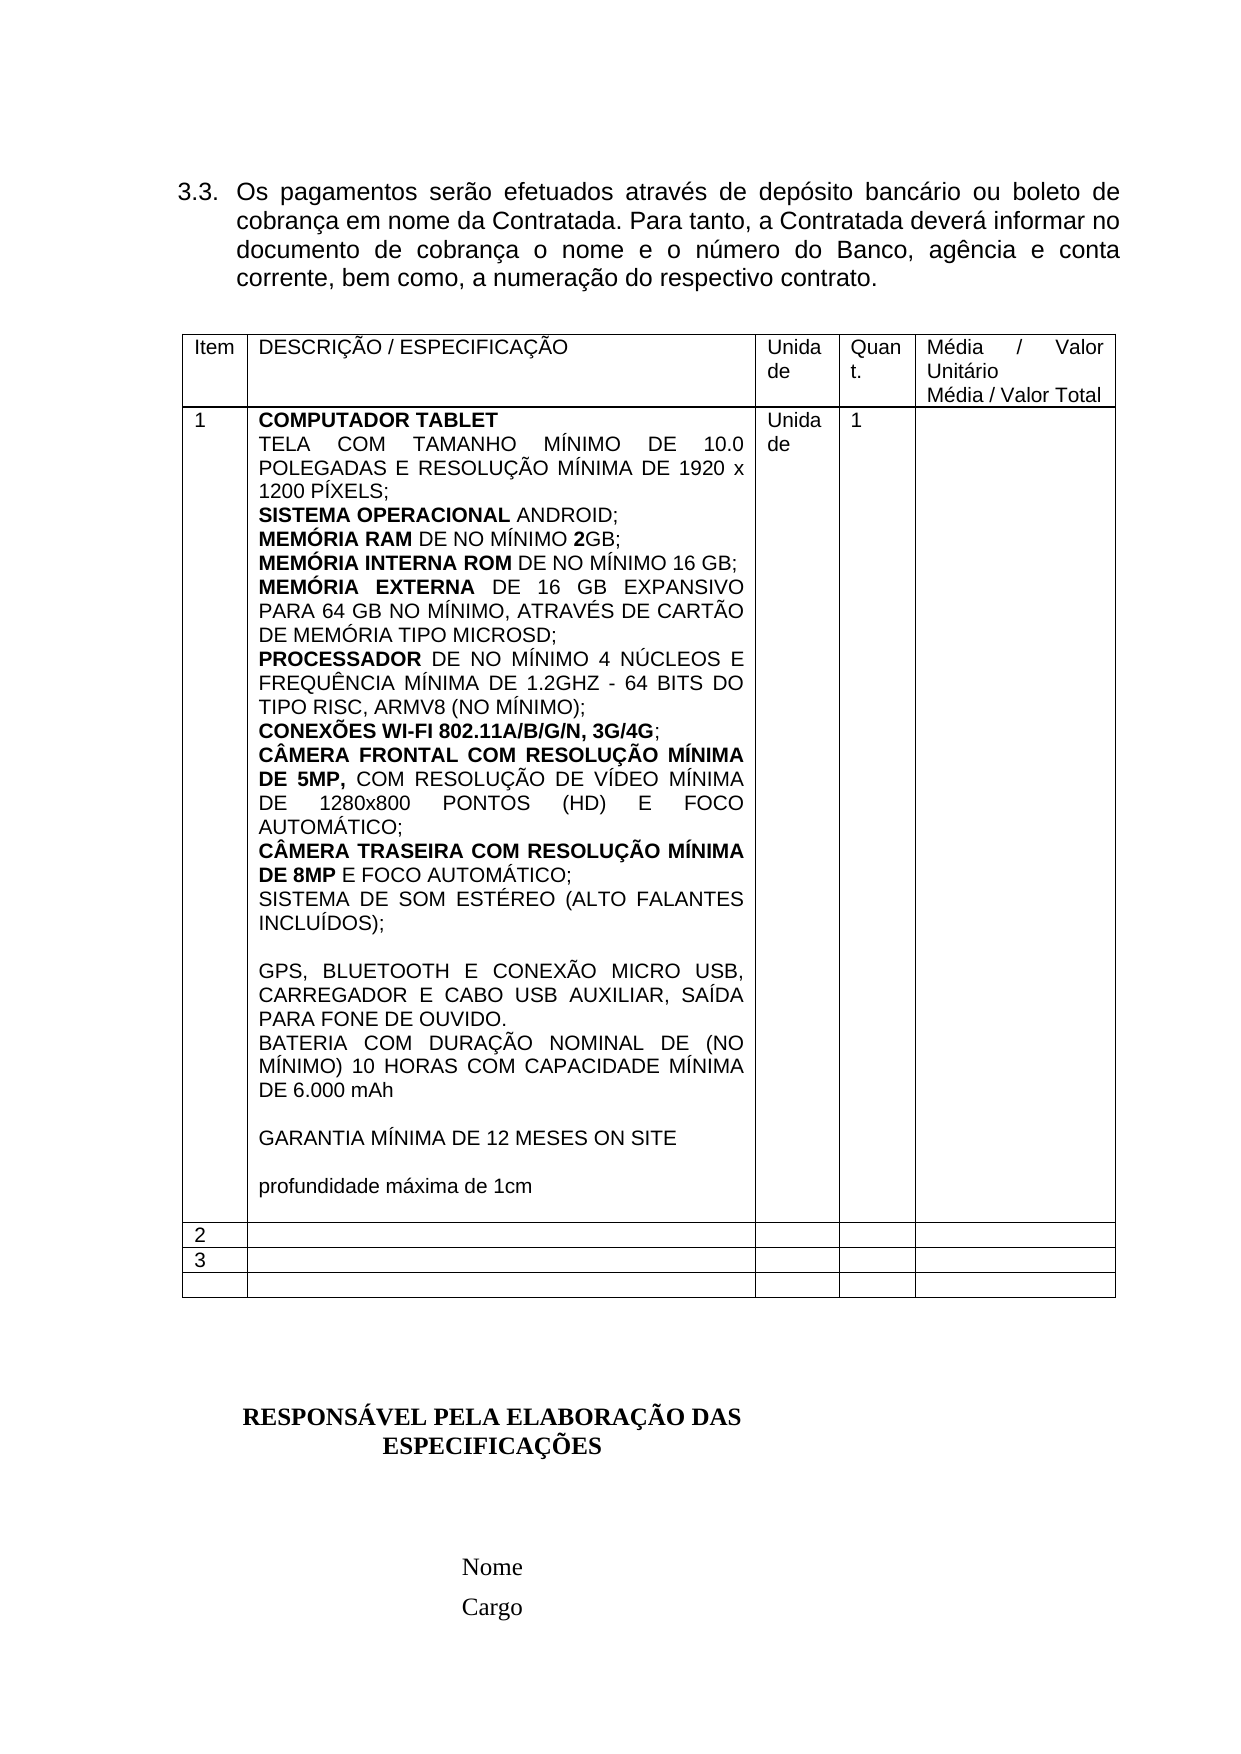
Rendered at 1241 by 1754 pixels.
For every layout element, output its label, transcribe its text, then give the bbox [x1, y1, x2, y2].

table_cell [756, 1273, 839, 1297]
table_cell [248, 1223, 755, 1247]
table_header DESCRIÇÃO / ESPECIFICAÇÃO [248, 335, 755, 406]
table_cell [807, 1546, 1122, 1586]
table_cell [248, 1248, 755, 1272]
table_cell 2 [183, 1223, 247, 1247]
table_cell [807, 1506, 1122, 1546]
table_cell Unidade [756, 408, 839, 1222]
table_cell [248, 1273, 755, 1297]
table_cell 1 [183, 408, 247, 1222]
table_cell [807, 1466, 1122, 1506]
table_cell [840, 1273, 915, 1297]
table_cell [756, 1223, 839, 1247]
table_cell COMPUTADOR TABLET TELA COM TAMANHO MÍNIMO DE 10.0 POLEGADAS E RESOLUÇÃO MÍNIMA DE 1920 x 1200 PÍXELS; SISTEMA OPERACIONAL ANDROID; MEMÓRIA RAM DE NO MÍNIMO 2GB; MEMÓRIA INTERNA ROM DE NO MÍNIMO 16 GB; MEMÓRIA EXTERNA DE 16 GB EXPANSIVO PARA 64 GB NO MÍNIMO, ATRAVÉS DE CARTÃO DE MEMÓRIA TIPO MICROSD; PROCESSADOR DE NO MÍNIMO 4 NÚCLEOS E FREQUÊNCIA MÍNIMA DE 1.2GHZ - 64 BITS DO TIPO RISC, ARMV8 (NO MÍNIMO); CONEXÕES WI-FI 802.11A/B/G/N, 3G/4G; CÂMERA FRONTAL COM RESOLUÇÃO MÍNIMA DE 5MP, COM RESOLUÇÃO DE VÍDEO MÍNIMA DE 1280x800 PONTOS (HD) E FOCO AUTOMÁTICO; CÂMERA TRASEIRA COM RESOLUÇÃO MÍNIMA DE 8MP E FOCO AUTOMÁTICO; SISTEMA DE SOM ESTÉREO (ALTO FALANTES INCLUÍDOS); GPS, BLUETOOTH E CONEXÃO MICRO USB, CARREGADOR E CABO USB AUXILIAR, SAÍDA PARA FONE DE OUVIDO. BATERIA COM DURAÇÃO NOMINAL DE (NO MÍNIMO) 10 HORAS COM CAPACIDADE MÍNIMA DE 6.000 mAh GARANTIA MÍNIMA DE 12 MESES ON SITE profundidade máxima de 1cm [248, 408, 755, 1222]
table_cell [807, 1586, 1122, 1627]
table_cell Nome [177, 1546, 807, 1586]
table_cell [840, 1248, 915, 1272]
table_cell 1 [840, 408, 915, 1222]
table_cell [916, 408, 1115, 1222]
table_cell [177, 1466, 807, 1506]
table_header Item [183, 335, 247, 406]
table_cell Cargo [177, 1586, 807, 1627]
subtitle Os pagamentos serão efetuados através de depósito bancário ou boleto de cobrança em nome da Contratada. Para tanto, a Contratada deverá informar no documento de cobrança o nome e o número do Banco, agência e conta corrente, bem como, a numeração do respectivo contrato. [177, 177, 1122, 292]
table_cell [916, 1273, 1115, 1297]
table_header Unidade [756, 335, 839, 406]
table_cell [756, 1248, 839, 1272]
table_header [807, 1397, 1122, 1466]
table_cell 3 [183, 1248, 247, 1272]
table_cell [916, 1248, 1115, 1272]
table_cell [177, 1506, 807, 1546]
table_cell [916, 1223, 1115, 1247]
table_header Quant. [840, 335, 915, 406]
table_cell [183, 1273, 247, 1297]
table_header Média / Valor Unitário Média / Valor Total [916, 335, 1115, 406]
table_cell [840, 1223, 915, 1247]
table_header RESPONSÁVEL PELA ELABORAÇÃO DAS ESPECIFICAÇÕES [177, 1397, 807, 1466]
